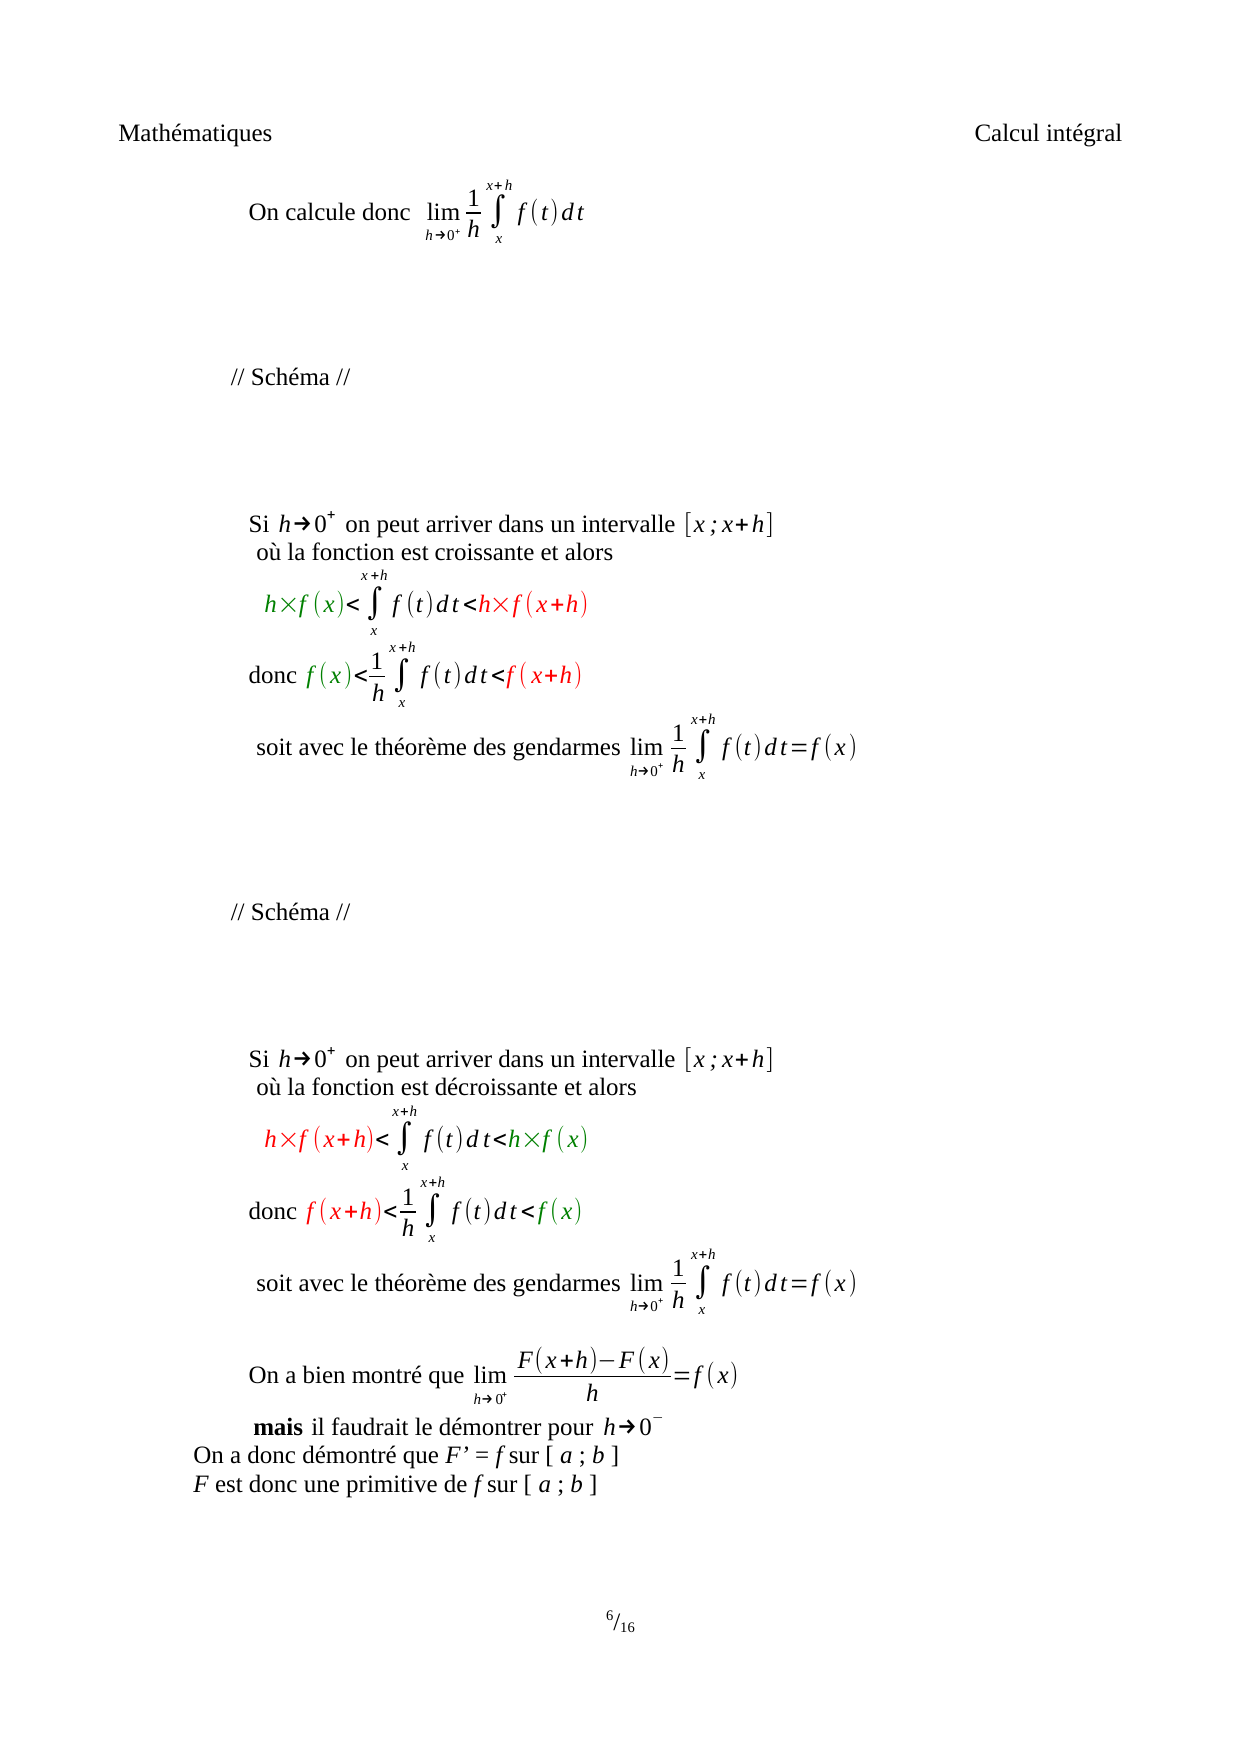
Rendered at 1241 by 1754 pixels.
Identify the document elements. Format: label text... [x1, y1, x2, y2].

list // Schéma // [193, 897, 1122, 926]
list // Schéma // [193, 362, 1122, 391]
list F est donc une primitive de f sur [ a ; b ] [156, 1469, 1122, 1498]
list On a donc démontré que F’ = f sur [ a ; b ] [156, 1440, 1122, 1469]
